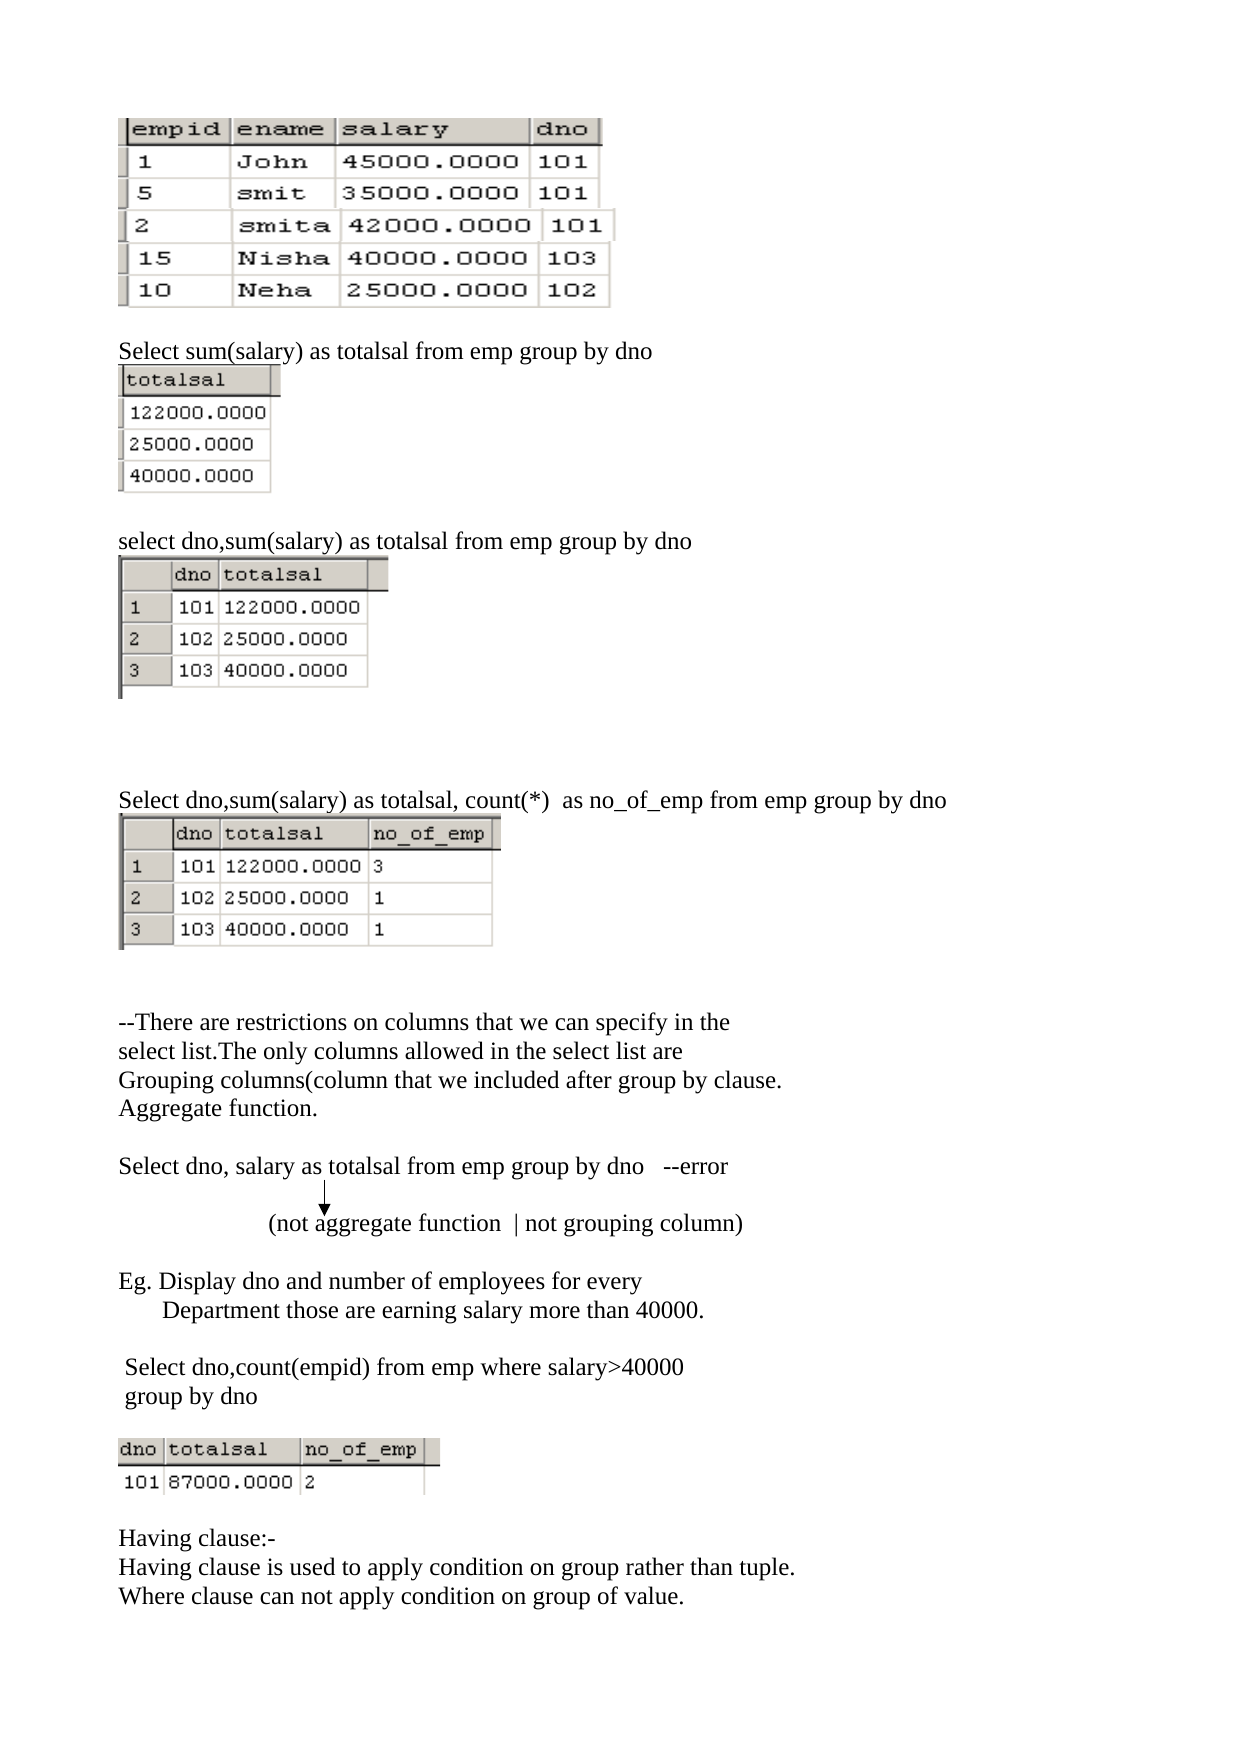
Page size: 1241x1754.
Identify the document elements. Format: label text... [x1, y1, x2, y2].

text Eg. Display dno and number of employees for every [118, 1266, 1122, 1295]
text Select dno, salary as totalsal from emp group by dno --error [118, 1151, 1122, 1180]
text Select dno,sum(salary) as totalsal, count(*) as no_of_emp from emp group by dno [118, 785, 1122, 814]
text Grouping columns(column that we included after group by clause. [118, 1065, 1122, 1093]
text Where clause can not apply condition on group of value. [118, 1581, 1122, 1610]
text Department those are earning salary more than 40000. [118, 1295, 1122, 1323]
text (not aggregate function | not grouping column) [118, 1208, 1122, 1237]
text select list.The only columns allowed in the select list are [118, 1036, 1122, 1065]
text --There are restrictions on columns that we can specify in the [118, 1007, 1122, 1036]
text Aggregate function. [118, 1093, 1122, 1122]
text Having clause is used to apply condition on group rather than tuple. [118, 1552, 1122, 1581]
text select dno,sum(salary) as totalsal from emp group by dno [118, 526, 1122, 555]
picture [118, 118, 640, 308]
picture [118, 813, 501, 950]
picture [118, 364, 281, 498]
text group by dno [118, 1381, 1122, 1410]
picture [118, 555, 389, 699]
picture [118, 1438, 440, 1495]
text Select dno,count(empid) from emp where salary>40000 [118, 1352, 1122, 1381]
text Having clause:- [118, 1523, 1122, 1552]
text Select sum(salary) as totalsal from emp group by dno [118, 336, 1122, 365]
